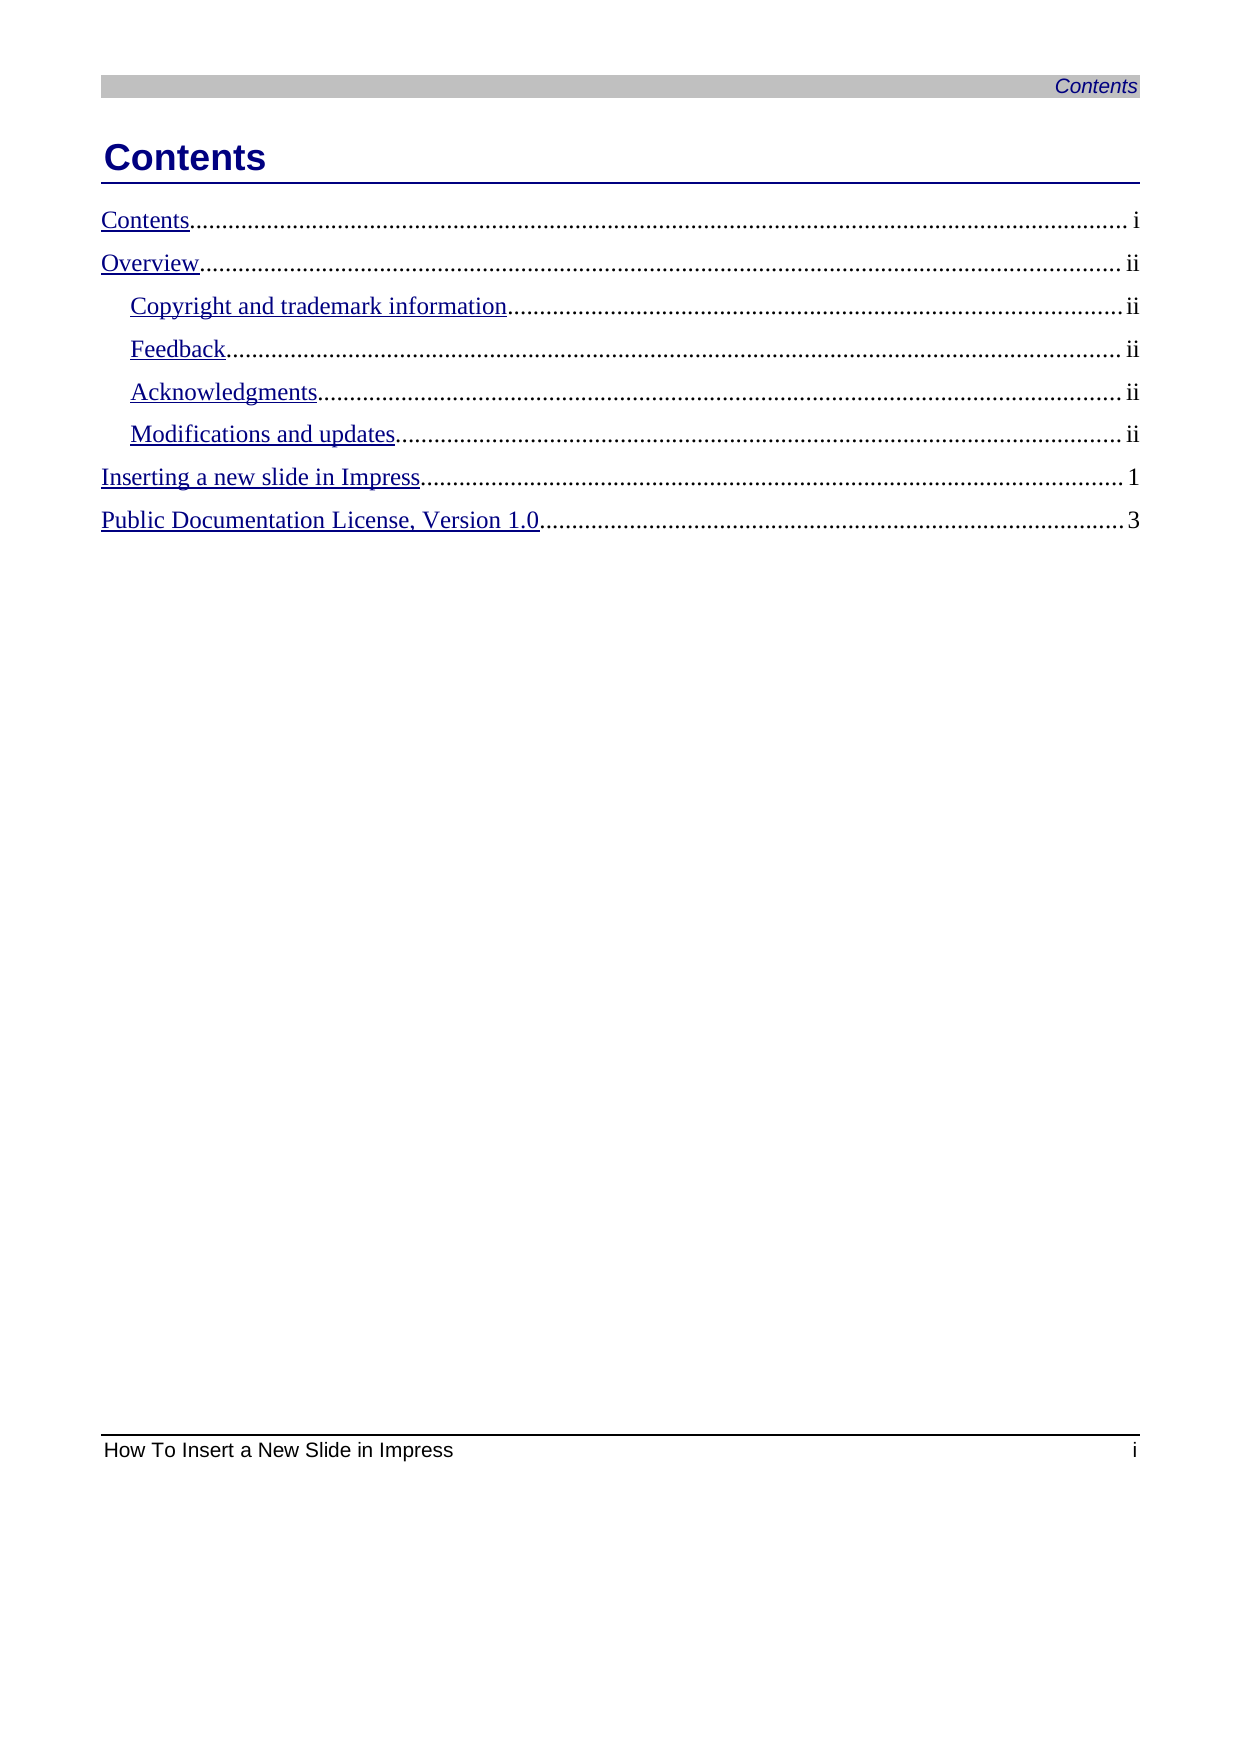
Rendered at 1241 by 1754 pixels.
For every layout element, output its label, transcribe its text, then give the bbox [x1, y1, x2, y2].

text Inserting a new slide in Impress 1 [101, 463, 1140, 491]
text Acknowledgments ii [130, 377, 1140, 406]
text Contents i [101, 206, 1140, 234]
text Copyright and trademark information ii [130, 292, 1140, 320]
text Modifications and updates ii [130, 420, 1140, 448]
text Overview ii [101, 249, 1140, 277]
subtitle Contents [101, 134, 1140, 182]
text Public Documentation License, Version 1.0 3 [101, 506, 1140, 534]
text Feedback ii [130, 335, 1140, 363]
